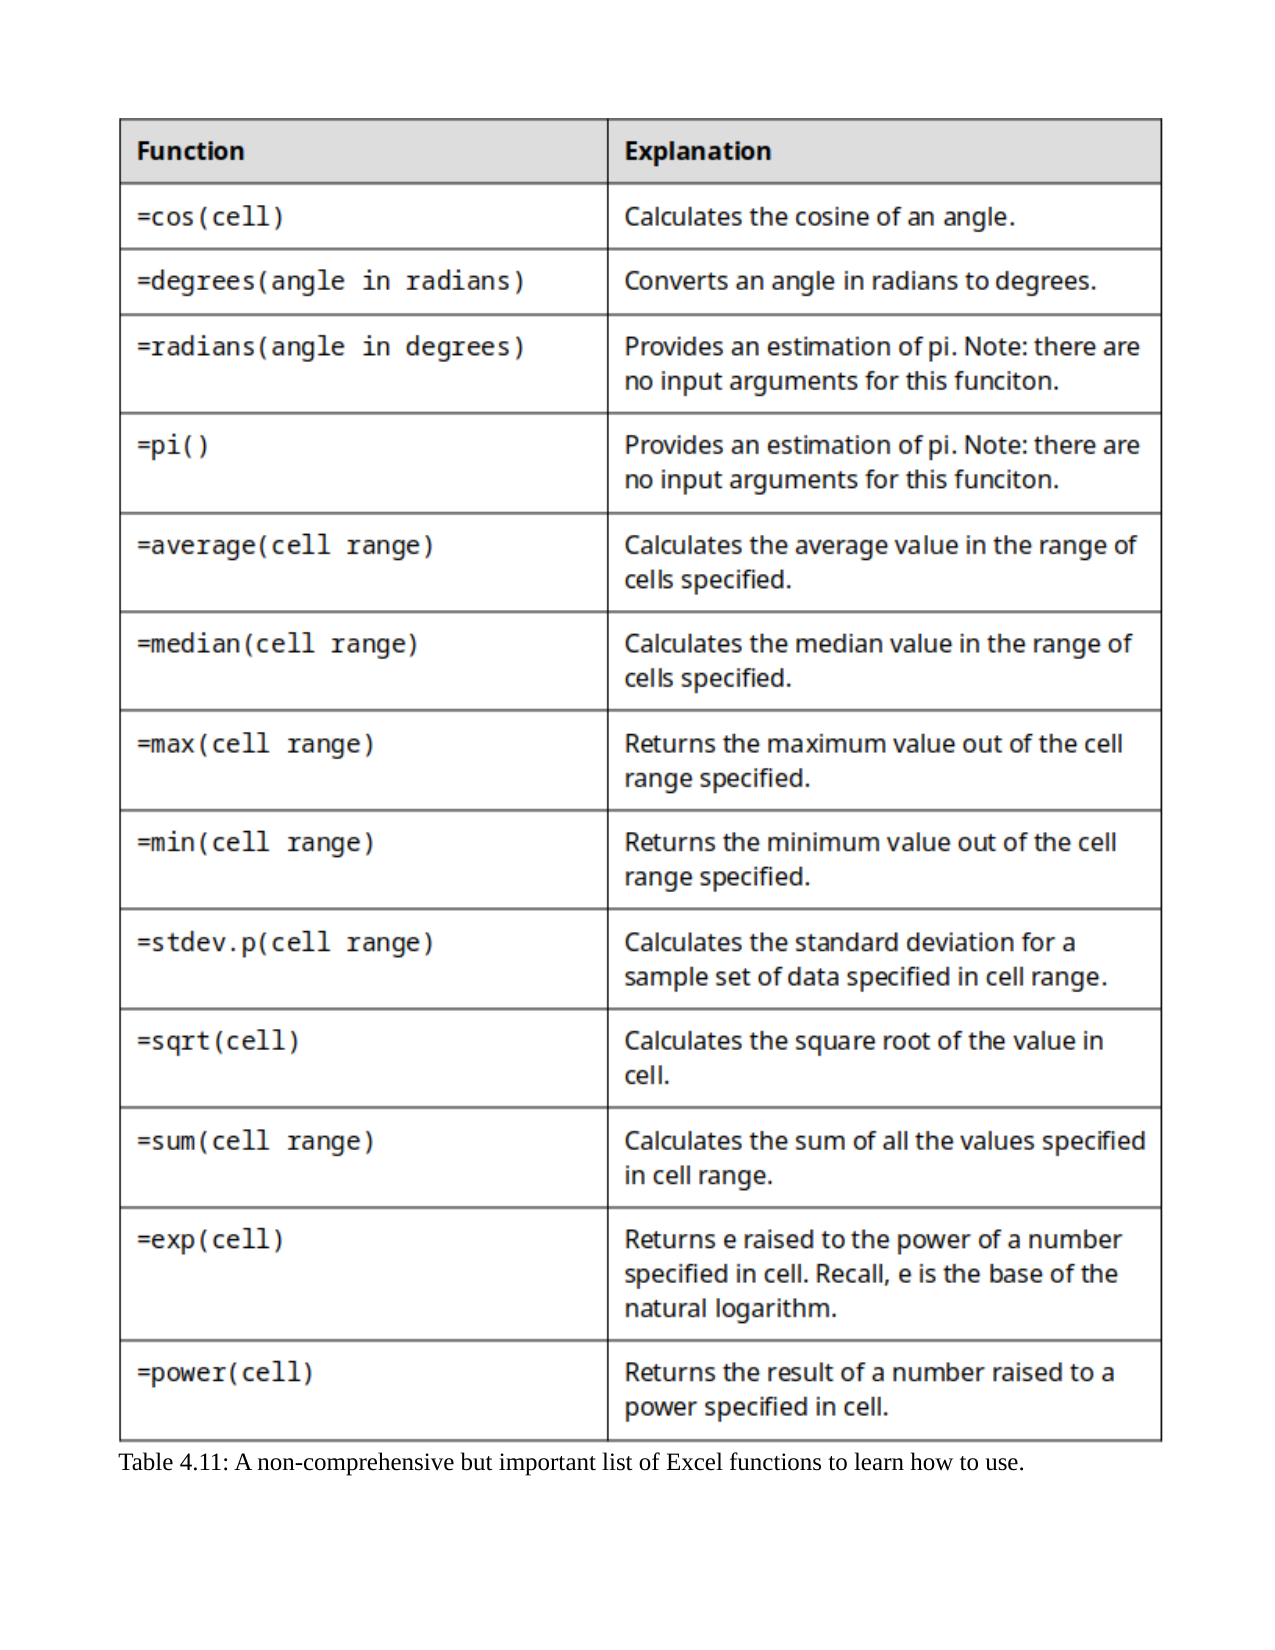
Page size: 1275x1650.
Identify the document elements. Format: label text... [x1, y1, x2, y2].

text Table 4.11: A non-comprehensive but important list of Excel functions to learn how to use. [118, 1447, 1157, 1476]
picture [118, 118, 1164, 1444]
